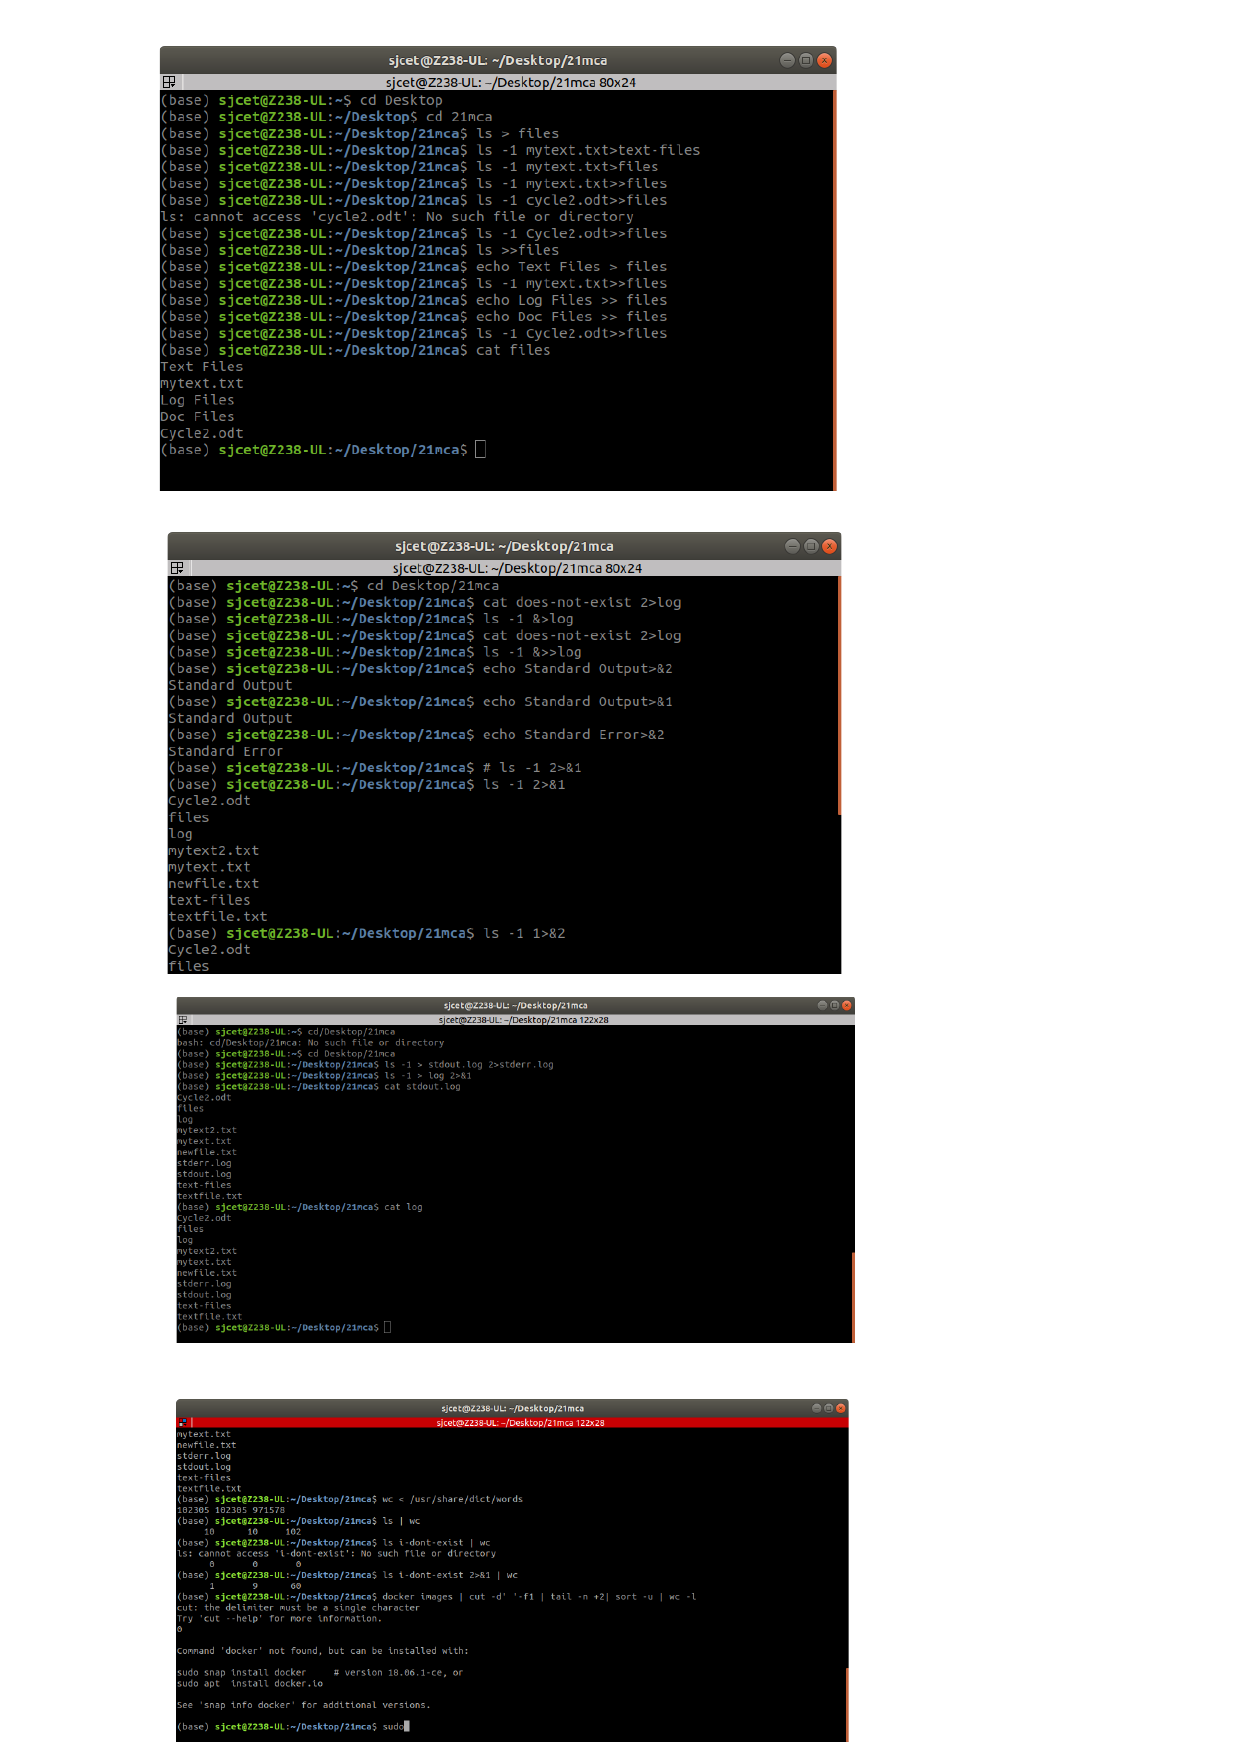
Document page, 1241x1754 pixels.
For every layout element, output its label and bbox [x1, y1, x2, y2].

picture [159, 46, 837, 491]
picture [176, 997, 855, 1343]
picture [176, 1399, 849, 1742]
picture [167, 532, 842, 974]
